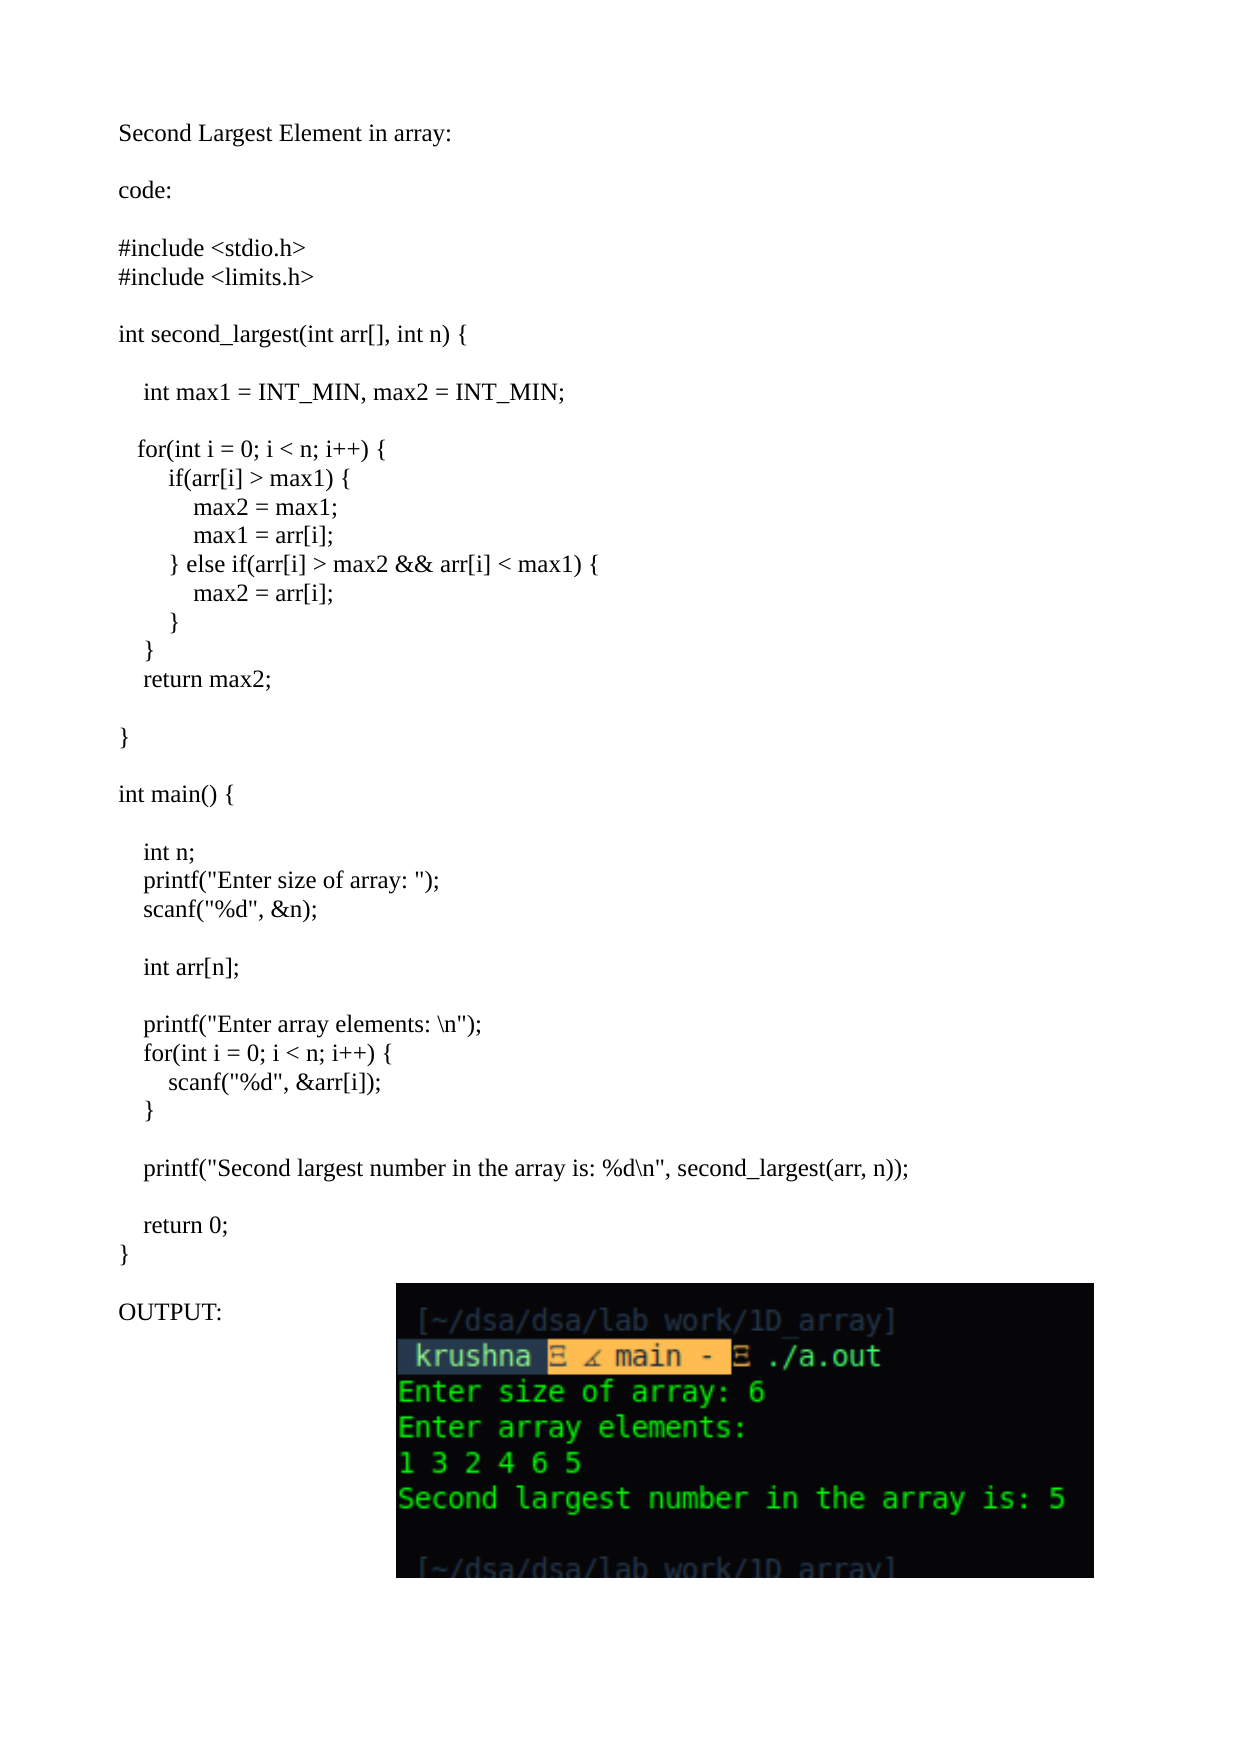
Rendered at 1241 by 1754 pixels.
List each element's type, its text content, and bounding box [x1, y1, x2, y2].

text printf("Enter array elements: \n"); [118, 1009, 1122, 1038]
picture [396, 1283, 1094, 1578]
text int second_largest(int arr[], int n) { [118, 319, 1122, 348]
text [1094, 1297, 1122, 1326]
text } [118, 1239, 1122, 1268]
text } [118, 1096, 1122, 1124]
text max2 = arr[i]; [118, 578, 1122, 607]
text return 0; [118, 1211, 1122, 1239]
text printf("Enter size of array: "); [118, 866, 1122, 894]
text int max1 = INT_MIN, max2 = INT_MIN; [118, 377, 1122, 406]
text max1 = arr[i]; [118, 521, 1122, 549]
text OUTPUT: [118, 1297, 396, 1326]
text Second Largest Element in array: [118, 118, 1122, 147]
text } [118, 607, 1122, 636]
text int main() { [118, 779, 1122, 808]
text } [118, 722, 1122, 751]
text for(int i = 0; i < n; i++) { [118, 1038, 1122, 1067]
text max2 = max1; [118, 492, 1122, 521]
text #include <stdio.h> [118, 233, 1122, 262]
text } [118, 636, 1122, 664]
text return max2; [118, 664, 1122, 693]
text if(arr[i] > max1) { [118, 463, 1122, 492]
text for(int i = 0; i < n; i++) { [118, 434, 1122, 463]
text int n; [118, 837, 1122, 866]
text scanf("%d", &arr[i]); [118, 1067, 1122, 1096]
text scanf("%d", &n); [118, 894, 1122, 923]
text #include <limits.h> [118, 262, 1122, 291]
text int arr[n]; [118, 952, 1122, 981]
text printf("Second largest number in the array is: %d\n", second_largest(arr, n)); [118, 1153, 1122, 1182]
text code: [118, 176, 1122, 204]
text } else if(arr[i] > max2 && arr[i] < max1) { [118, 549, 1122, 578]
